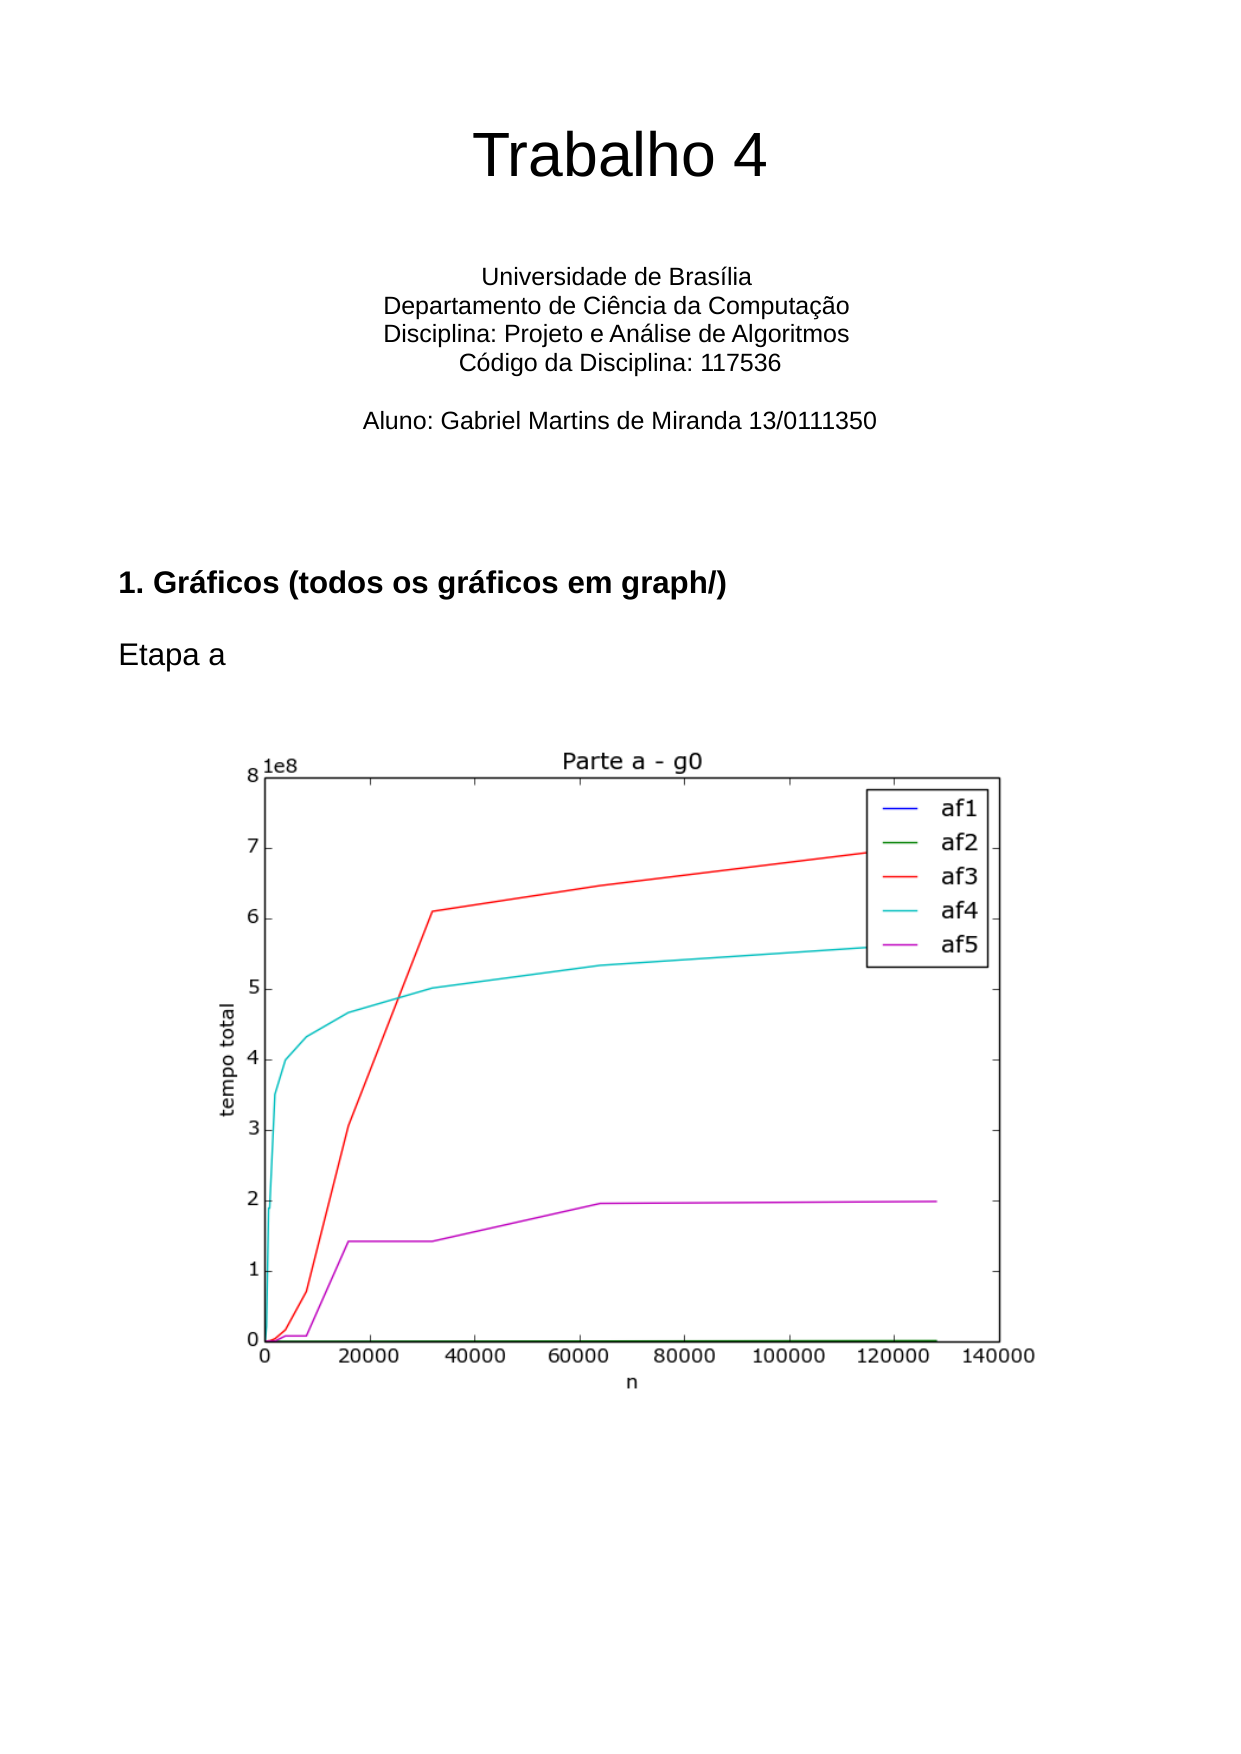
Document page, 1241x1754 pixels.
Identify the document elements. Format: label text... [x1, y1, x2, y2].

text 1. Gráficos (todos os gráficos em graph/) [118, 564, 1122, 600]
text Código da Disciplina: 117536 [118, 348, 1122, 377]
text Trabalho 4 [118, 118, 1122, 190]
text Disciplina: Projeto e Análise de Algoritmos [118, 319, 1122, 348]
picture [146, 707, 1094, 1412]
text Universidade de Brasília [118, 262, 1122, 291]
text Aluno: Gabriel Martins de Miranda 13/0111350 [118, 406, 1122, 434]
text Etapa a [118, 636, 1122, 672]
text Departamento de Ciência da Computação [118, 291, 1122, 319]
